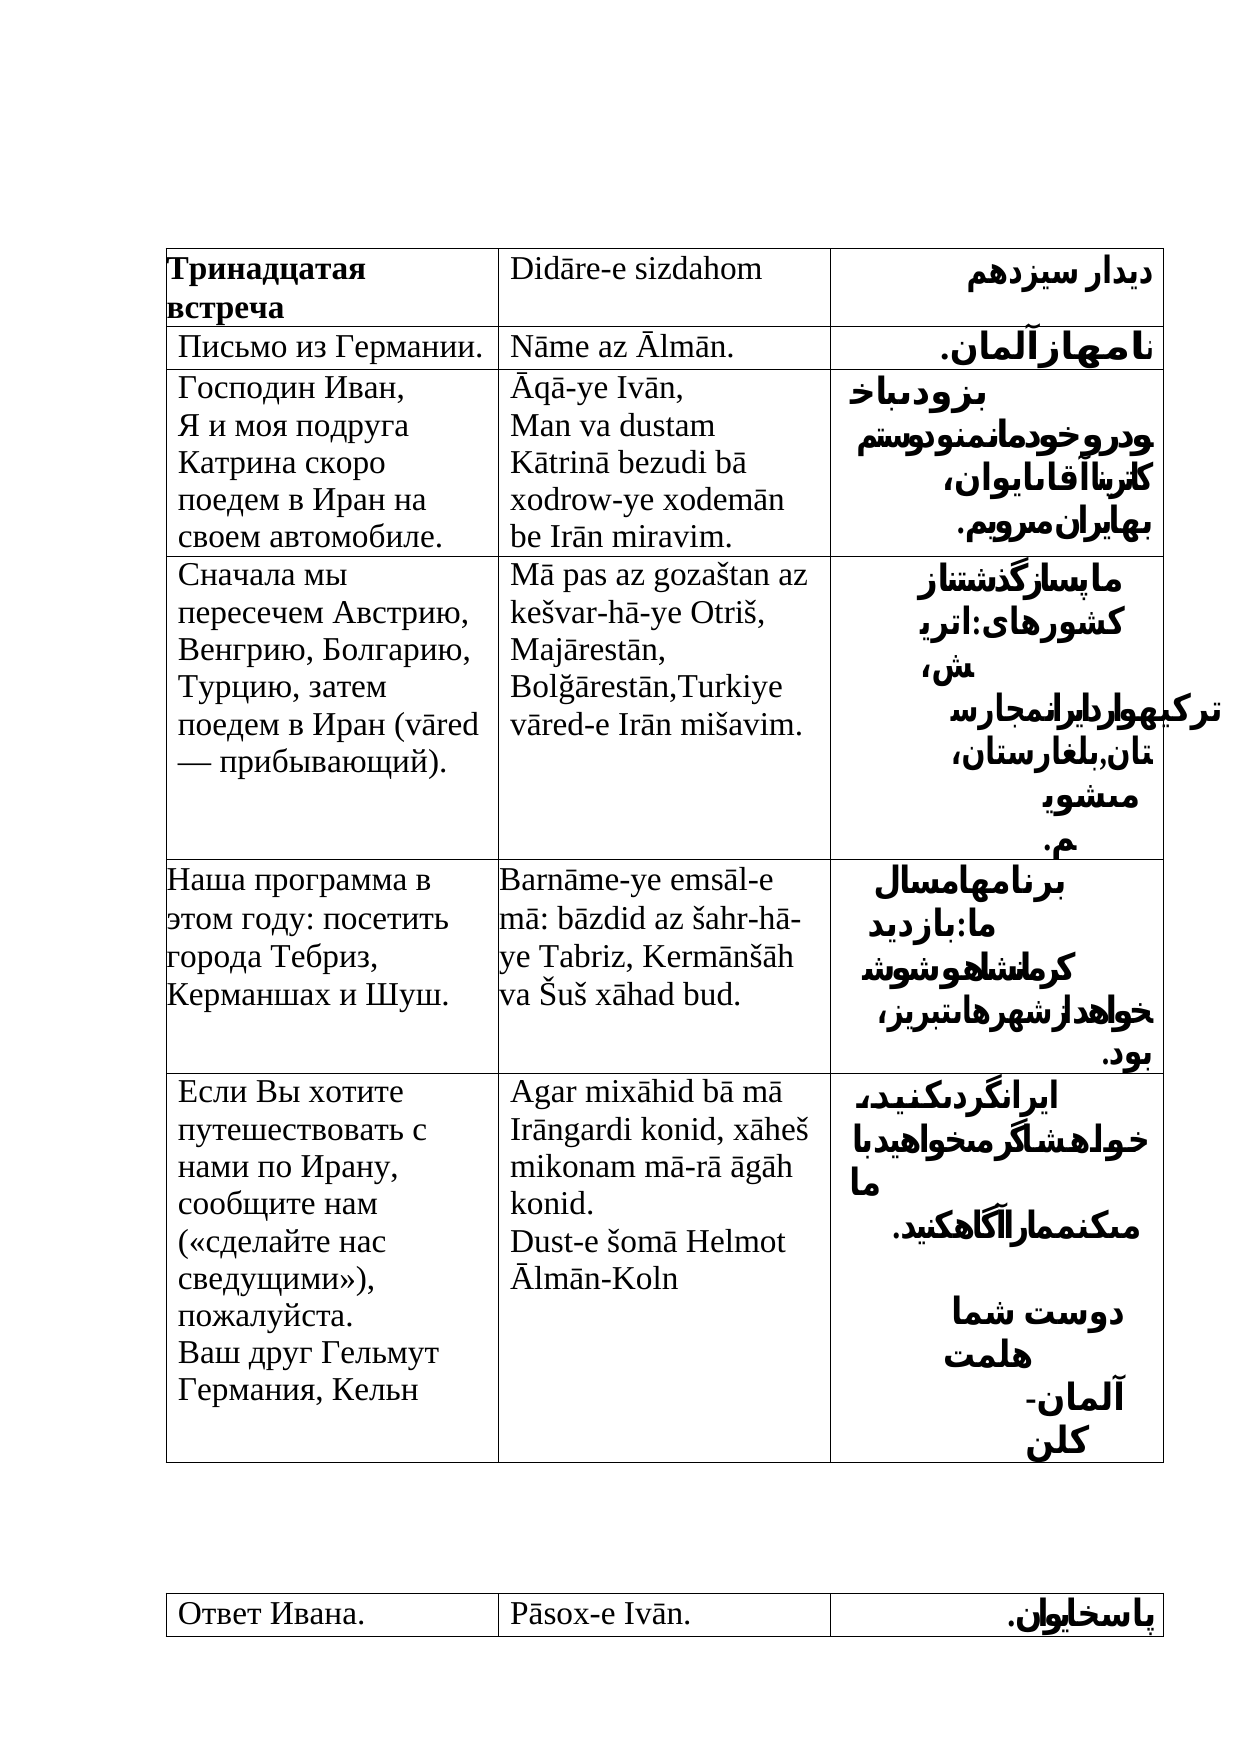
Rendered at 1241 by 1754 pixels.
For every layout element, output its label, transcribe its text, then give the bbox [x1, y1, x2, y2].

table_cell be Irān miravim. [499, 519, 830, 556]
table_cell пересечем Австрию, [167, 594, 498, 631]
table_cell Ваш друг Гельмут [167, 1335, 498, 1372]
table_header پاسخايوان. [831, 1594, 1163, 1636]
table_cell Kātrinā bezudi bā [499, 444, 830, 481]
table_cell [499, 1297, 830, 1334]
table_cell [499, 1335, 830, 1372]
table_cell Agar mixāhid bā mā [499, 1074, 830, 1111]
table_cell пожалуйста. [167, 1297, 498, 1334]
table_cell своем автомобиле. [167, 519, 498, 556]
table_header Didāre-e sizdahom [499, 249, 830, 326]
table_cell поедем в Иран на [167, 481, 498, 518]
table_cell mikonam mā-rā āgāh [499, 1148, 830, 1186]
table_cell путешествовать с [167, 1111, 498, 1148]
table_cell Dust-e šomā Helmot [499, 1223, 830, 1260]
table_cell Irāngardi konid, xāheš [499, 1111, 830, 1148]
table_cell Турцию, затем [167, 669, 498, 706]
table_cell kešvar-hā-ye Otriš, [499, 594, 830, 631]
table_cell Германия, Кельн [167, 1372, 498, 1462]
table_cell Господин Иван, [167, 370, 498, 407]
table_cell Bolğārestān,Turkiye [499, 669, 830, 706]
table_cell نامهازآلمان. [831, 327, 1163, 368]
table_cell Сначала мы [167, 557, 498, 594]
table_cell — прибывающий). [167, 743, 498, 858]
table_cell Mā pas az gozaštan az [499, 557, 830, 594]
table_cell Ālmān-Koln [499, 1260, 830, 1297]
table_cell Если Вы хотите [167, 1074, 498, 1111]
table_cell сообщите нам [167, 1186, 498, 1223]
table_cell («сделайте нас [167, 1223, 498, 1260]
table_header Ответ Ивана. [167, 1594, 498, 1636]
table_cell нами по Ирану, [167, 1148, 498, 1186]
table_cell Barnāme-ye emsāl-e mā: bāzdid az šahr-hā- ye Tabriz, Kermānšāh va Šuš xāhad bud. [499, 860, 830, 1073]
table_cell برنامهامسال ما:بازديد كرمانشاهوشوشخواھدازشھرھاىتبريز، بود. [831, 860, 1163, 1073]
table_cell Катрина скоро [167, 444, 498, 481]
table_header ديدار سيزدھم [831, 249, 1163, 326]
table_cell Āqā-ye Ivān, [499, 370, 830, 407]
table_header Pāsox-e Ivān. [499, 1594, 830, 1636]
table_cell Nāme az Ālmān. [499, 327, 830, 368]
table_cell Наша программа в этом году: посетить города Тебриз, Керманшах и Шуш. [167, 860, 498, 1073]
table_cell konid. [499, 1186, 830, 1223]
table_cell [499, 743, 830, 858]
table_cell Письмо из Германии. [167, 327, 498, 368]
table_cell xodrow-ye xodemān [499, 481, 830, 518]
table_cell поедем в Иран (vāred [167, 706, 498, 743]
table_cell Man va dustam [499, 407, 830, 444]
table_cell Венгрию, Болгарию, [167, 631, 498, 668]
table_cell ايرانگردىكنيد، خواھشاگرمىخواھيدباما مىكنمماراآگاهكنيد. دوست شما ھلمت آلمان-كلن [831, 1074, 1163, 1462]
table_cell Я и моя подруга [167, 407, 498, 444]
table_cell ماپسازگذشتناز كشورھاى:اتريش، تركيهواردايرانمجارستان,بلغارستان، مىشويم. [831, 557, 1163, 858]
table_cell vāred-e Irān mišavim. [499, 706, 830, 743]
table_cell сведущими»), [167, 1260, 498, 1297]
table_cell [499, 1372, 830, 1462]
table_header Тринадцатая встреча [167, 249, 498, 326]
table_cell بزودىباخودروخودمانمنودوستم كاتريناآقاىايوان، بهايران مىرويم. [831, 370, 1163, 556]
table_cell Majārestān, [499, 631, 830, 668]
